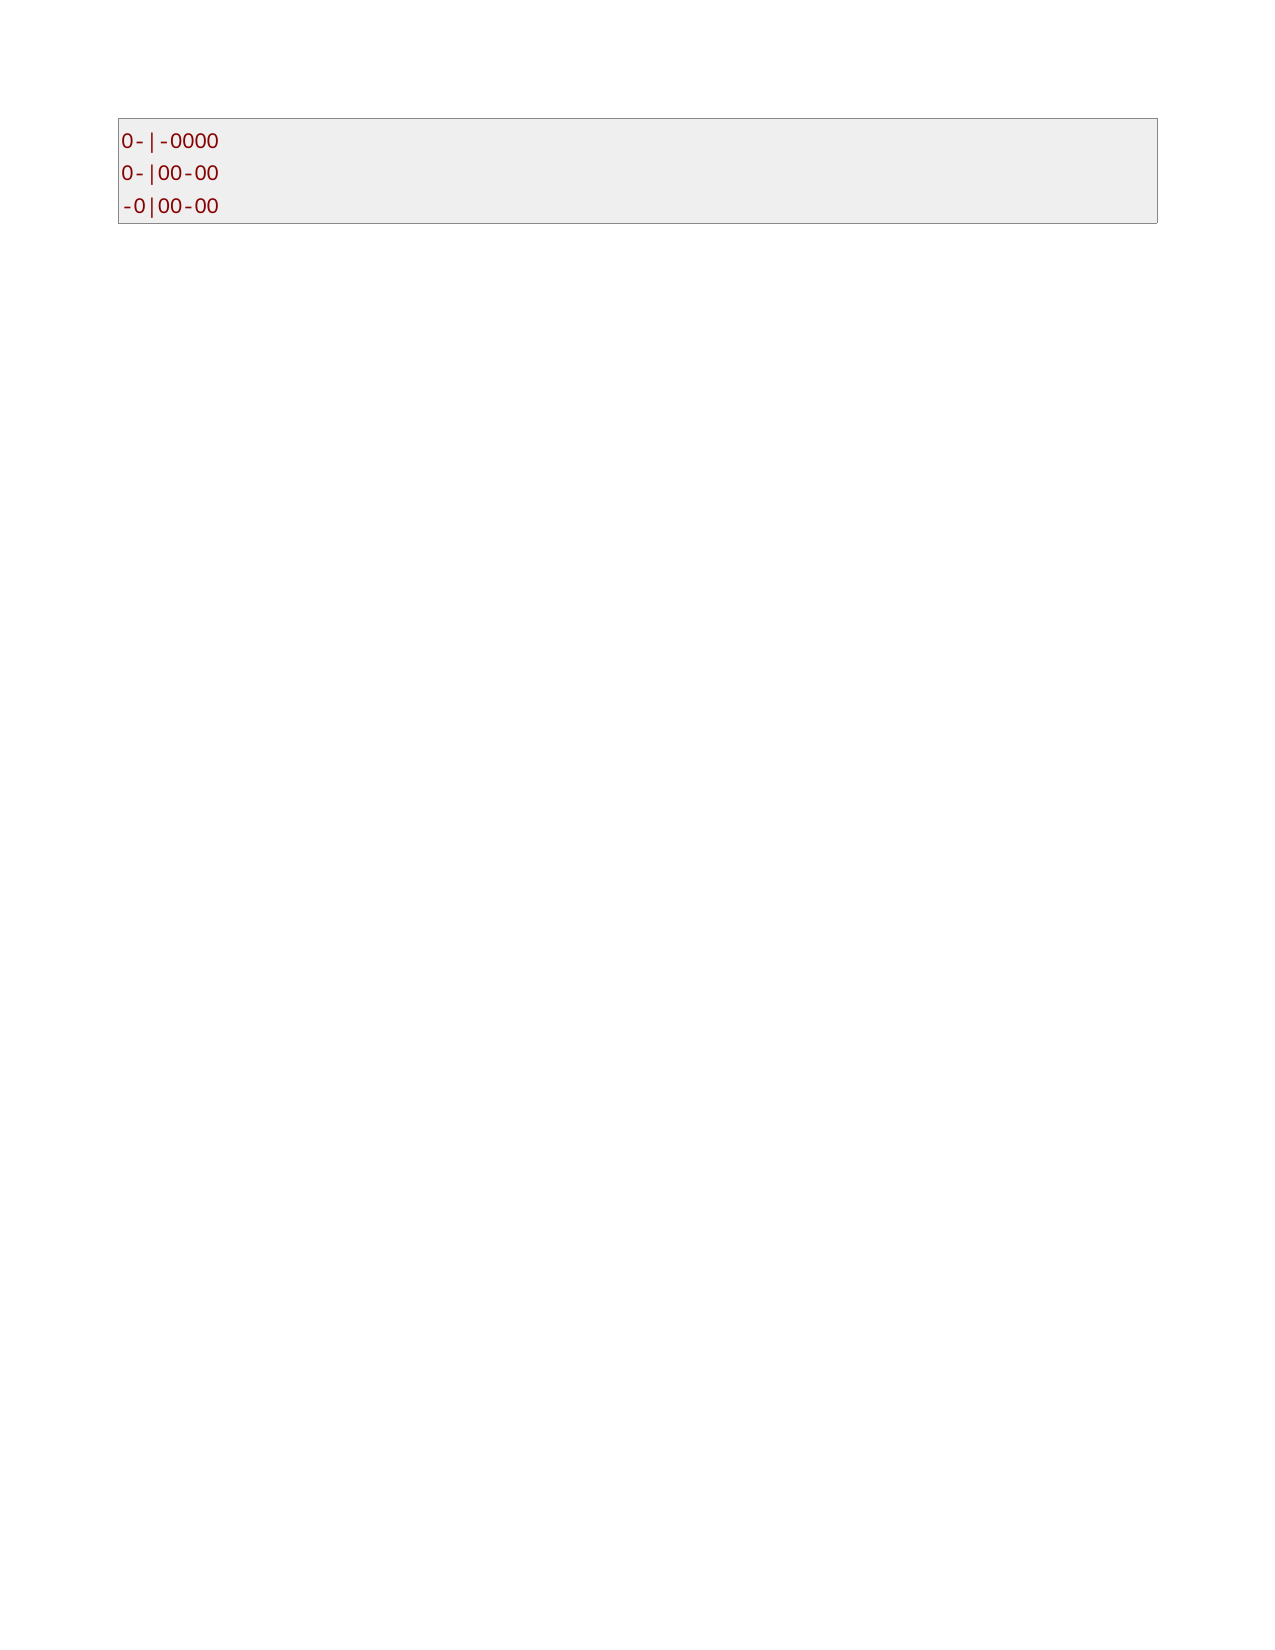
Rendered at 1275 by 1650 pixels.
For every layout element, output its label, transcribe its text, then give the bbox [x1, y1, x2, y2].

text -O|OO-OO [119, 184, 1157, 223]
text O-|OO-OO [119, 151, 1157, 184]
text O-|-OOOO [119, 119, 1157, 151]
